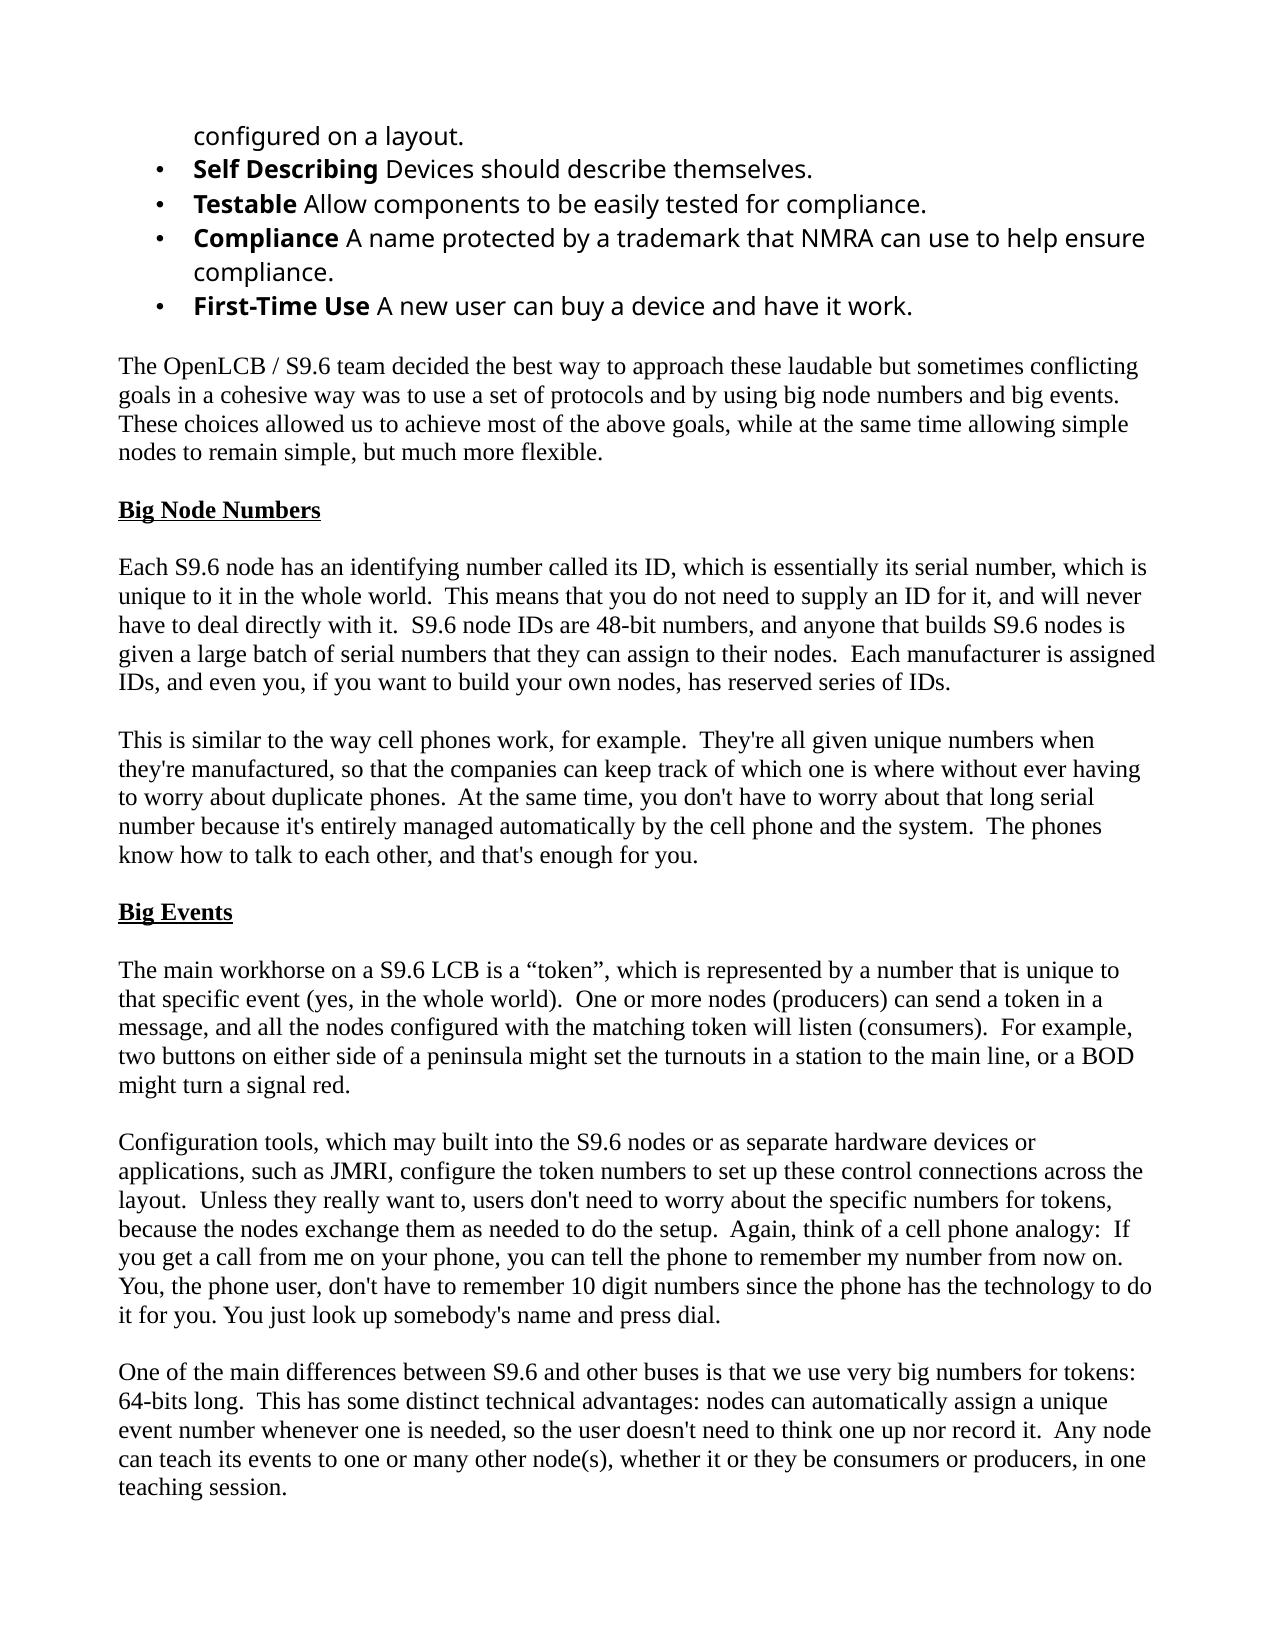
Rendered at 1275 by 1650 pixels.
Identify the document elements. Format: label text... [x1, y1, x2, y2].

text The main workhorse on a S9.6 LCB is a “token”, which is represented by a number that is unique to that specific event (yes, in the whole world). One or more nodes (producers) can send a token in a message, and all the nodes configured with the matching token will listen (consumers). For example, two buttons on either side of a peninsula might set the turnouts in a station to the main line, or a BOD might turn a signal red. [118, 955, 1157, 1099]
list configured on a layout. [156, 118, 1157, 152]
list Compliance A name protected by a trademark that NMRA can use to help ensure [156, 220, 1157, 254]
text Big Node Numbers [118, 495, 1157, 524]
text One of the main differences between S9.6 and other buses is that we use very big numbers for tokens: 64-bits long. This has some distinct technical advantages: nodes can automatically assign a unique event number whenever one is needed, so the user doesn't need to think one up nor record it. Any node can teach its events to one or many other node(s), whether it or they be consumers or producers, in one teaching session. [118, 1357, 1157, 1501]
text This is similar to the way cell phones work, for example. They're all given unique numbers when they're manufactured, so that the companies can keep track of which one is where without ever having to worry about duplicate phones. At the same time, you don't have to worry about that long serial number because it's entirely managed automatically by the cell phone and the system. The phones know how to talk to each other, and that's enough for you. [118, 725, 1157, 869]
list Testable Allow components to be easily tested for compliance. [156, 186, 1157, 220]
text Each S9.6 node has an identifying number called its ID, which is essentially its serial number, which is unique to it in the whole world. This means that you do not need to supply an ID for it, and will never have to deal directly with it. S9.6 node IDs are 48-bit numbers, and anyone that builds S9.6 nodes is given a large batch of serial numbers that they can assign to their nodes. Each manufacturer is assigned IDs, and even you, if you want to build your own nodes, has reserved series of IDs. [118, 552, 1157, 696]
text Big Events [118, 897, 1157, 926]
text Configuration tools, which may built into the S9.6 nodes or as separate hardware devices or applications, such as JMRI, configure the token numbers to set up these control connections across the layout. Unless they really want to, users don't need to worry about the specific numbers for tokens, because the nodes exchange them as needed to do the setup. Again, think of a cell phone analogy: If you get a call from me on your phone, you can tell the phone to remember my number from now on. You, the phone user, don't have to remember 10 digit numbers since the phone has the technology to do it for you. You just look up somebody's name and press dial. [118, 1127, 1157, 1329]
list First-Time Use A new user can buy a device and have it work. [156, 288, 1157, 322]
list Self Describing Devices should describe themselves. [156, 152, 1157, 186]
text The OpenLCB / S9.6 team decided the best way to approach these laudable but sometimes conflicting goals in a cohesive way was to use a set of protocols and by using big node numbers and big events. These choices allowed us to achieve most of the above goals, while at the same time allowing simple nodes to remain simple, but much more flexible. [118, 351, 1157, 466]
list compliance. [156, 254, 1157, 288]
